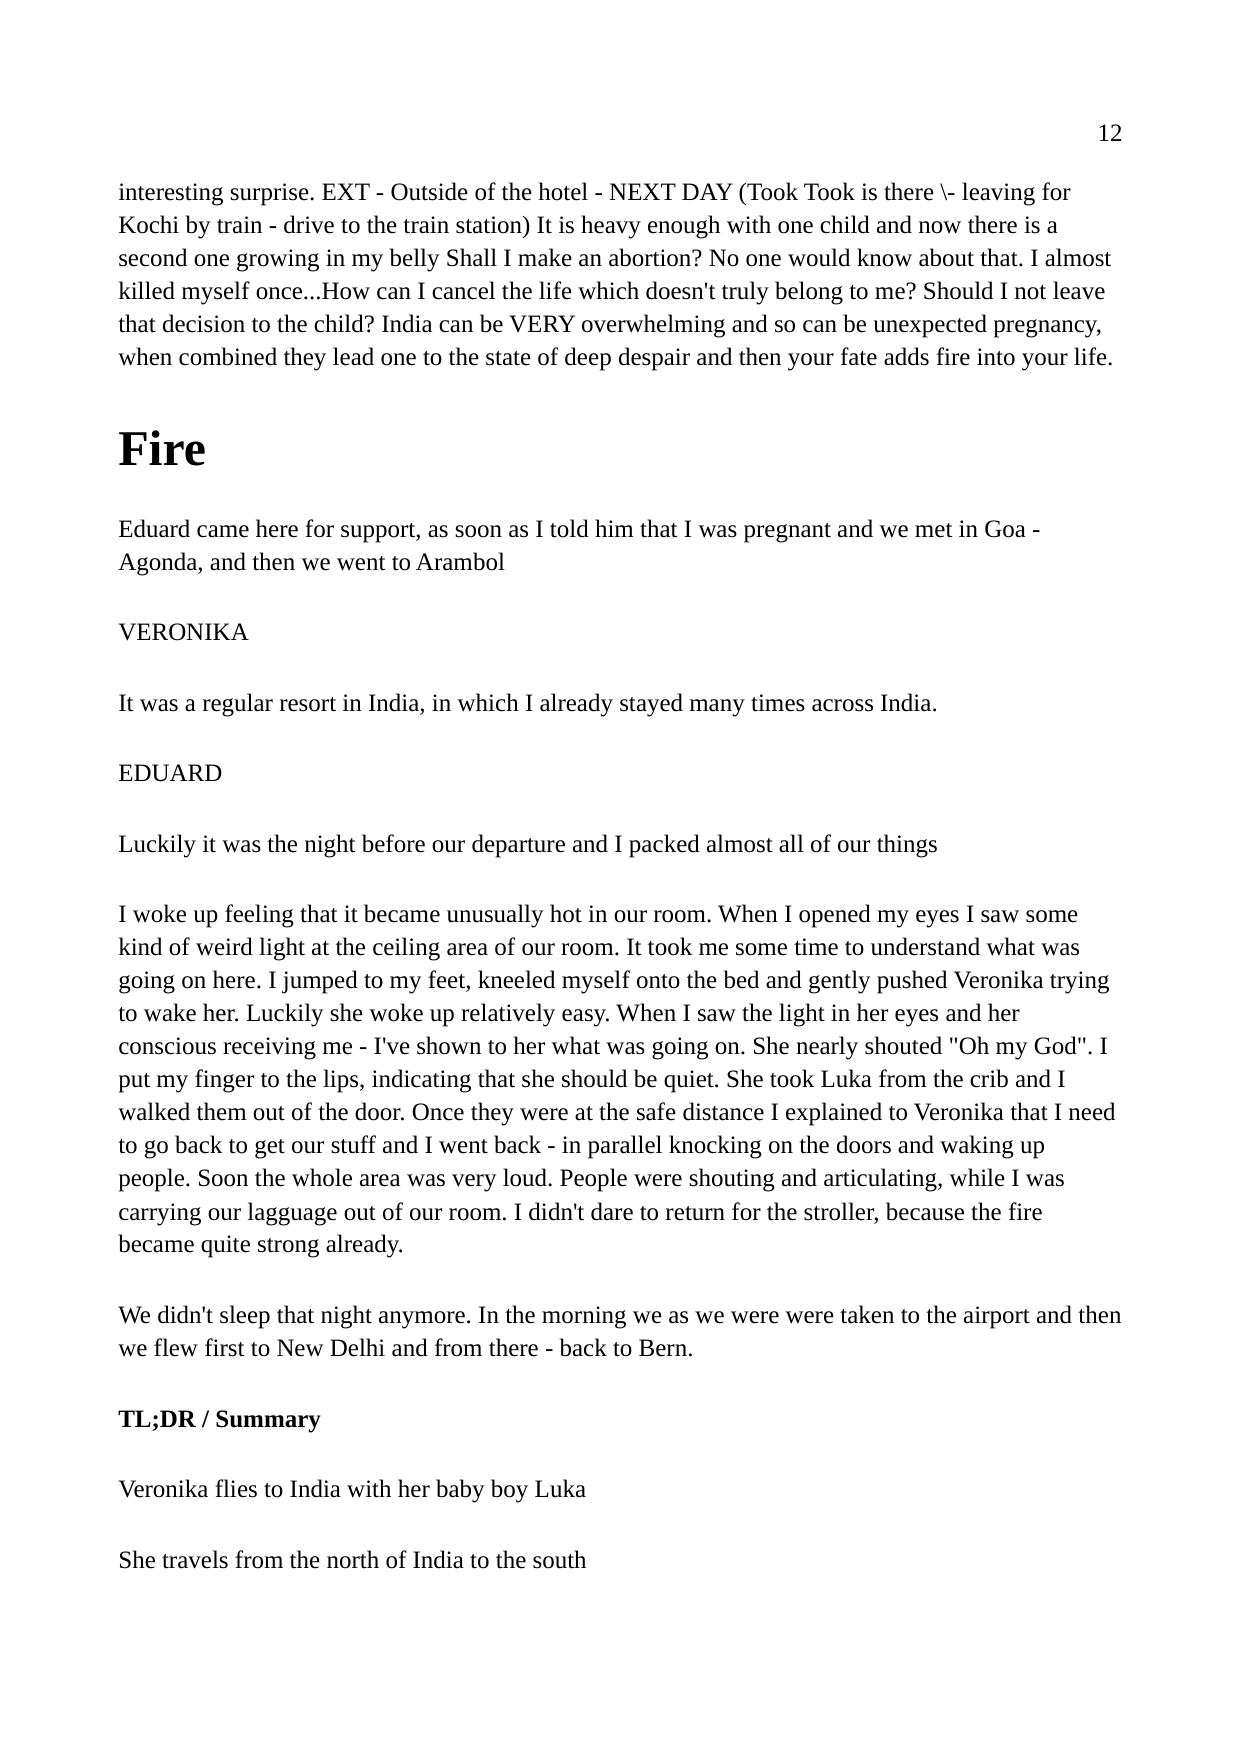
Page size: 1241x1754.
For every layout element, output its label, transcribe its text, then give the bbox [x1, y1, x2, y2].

text It was a regular resort in India, in which I already stayed many times across India. [118, 688, 1122, 717]
text VERONIKA [118, 617, 1122, 646]
text interesting surprise. EXT - Outside of the hotel - NEXT DAY (Took Took is there \- leaving for Kochi by train - drive to the train station) It is heavy enough with one child and now there is a second one growing in my belly Shall I make an abortion? No one would know about that. I almost killed myself once...How can I cancel the life which doesn't truly belong to me? Should I not leave that decision to the child? India can be VERY overwhelming and so can be unexpected pregnancy, when combined they lead one to the state of deep despair and then your fate adds fire into your life. [118, 177, 1122, 371]
text Eduard came here for support, as soon as I told him that I was pregnant and we met in Goa - Agonda, and then we went to Arambol [118, 514, 1122, 576]
text TL;DR / Summary [118, 1404, 1122, 1432]
text Veronika flies to India with her baby boy Luka [118, 1474, 1122, 1503]
text We didn't sleep that night anymore. In the morning we as we were were taken to the airport and then we flew first to New Delhi and from there - back to Bern. [118, 1300, 1122, 1362]
text She travels from the north of India to the south [118, 1545, 1122, 1573]
text EDUARD [118, 758, 1122, 787]
text I woke up feeling that it became unusually hot in our room. When I opened my eyes I saw some kind of weird light at the ceiling area of our room. It took me some time to understand what was going on here. I jumped to my feet, kneeled myself onto the bed and gently pushed Veronika trying to wake her. Luckily she woke up relatively easy. When I saw the light in her eyes and her conscious receiving me - I've shown to her what was going on. She nearly shouted "Oh my God". I put my finger to the lips, indicating that she should be quiet. She took Luka from the crib and I walked them out of the door. Once they were at the safe distance I explained to Veronika that I need to go back to get our stuff and I went back - in parallel knocking on the doors and waking up people. Soon the whole area was very loud. People were shouting and articulating, while I was carrying our lagguage out of our room. I didn't dare to return for the stroller, because the fire became quite strong already. [118, 899, 1122, 1258]
text Luckily it was the night before our departure and I packed almost all of our things [118, 829, 1122, 858]
subtitle Fire [118, 419, 1122, 476]
